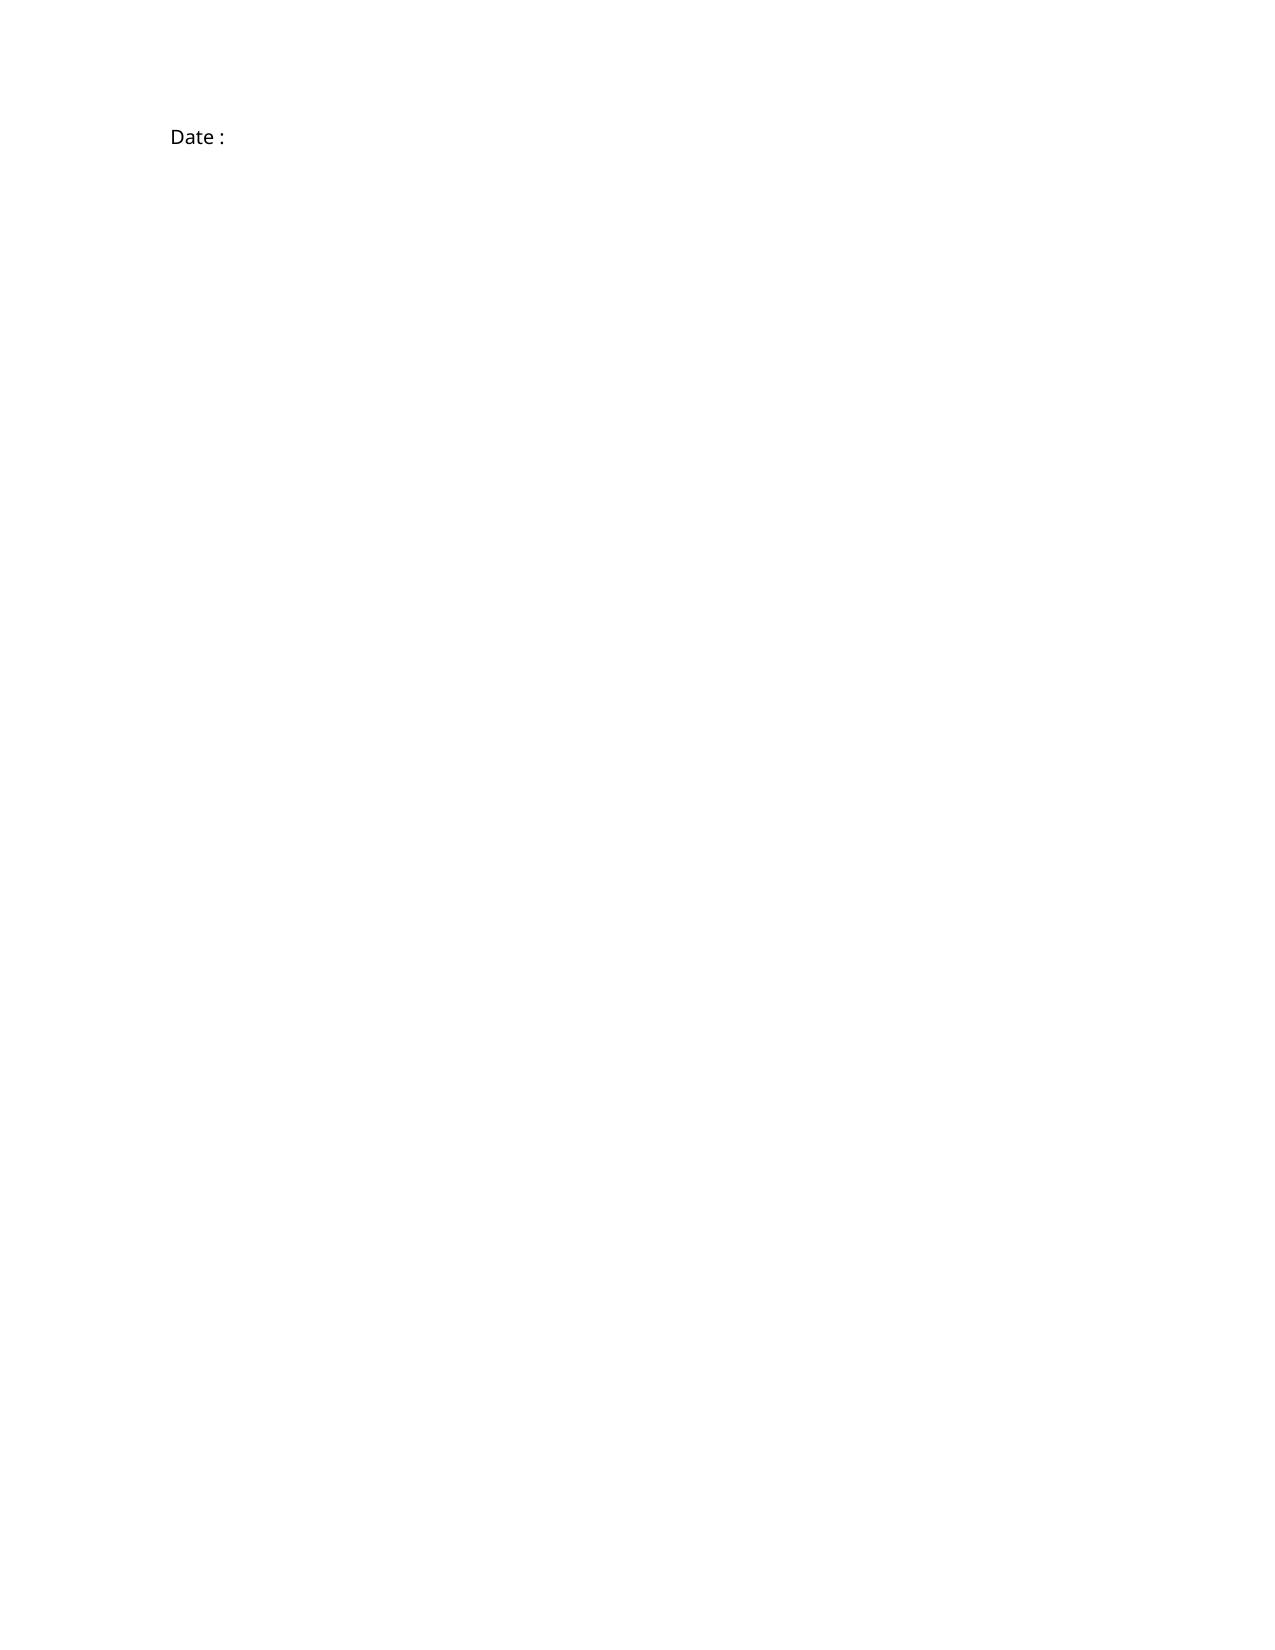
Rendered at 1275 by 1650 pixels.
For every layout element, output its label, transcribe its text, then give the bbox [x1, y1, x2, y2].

text Date : <get_datenow()> [170, 123, 1114, 151]
